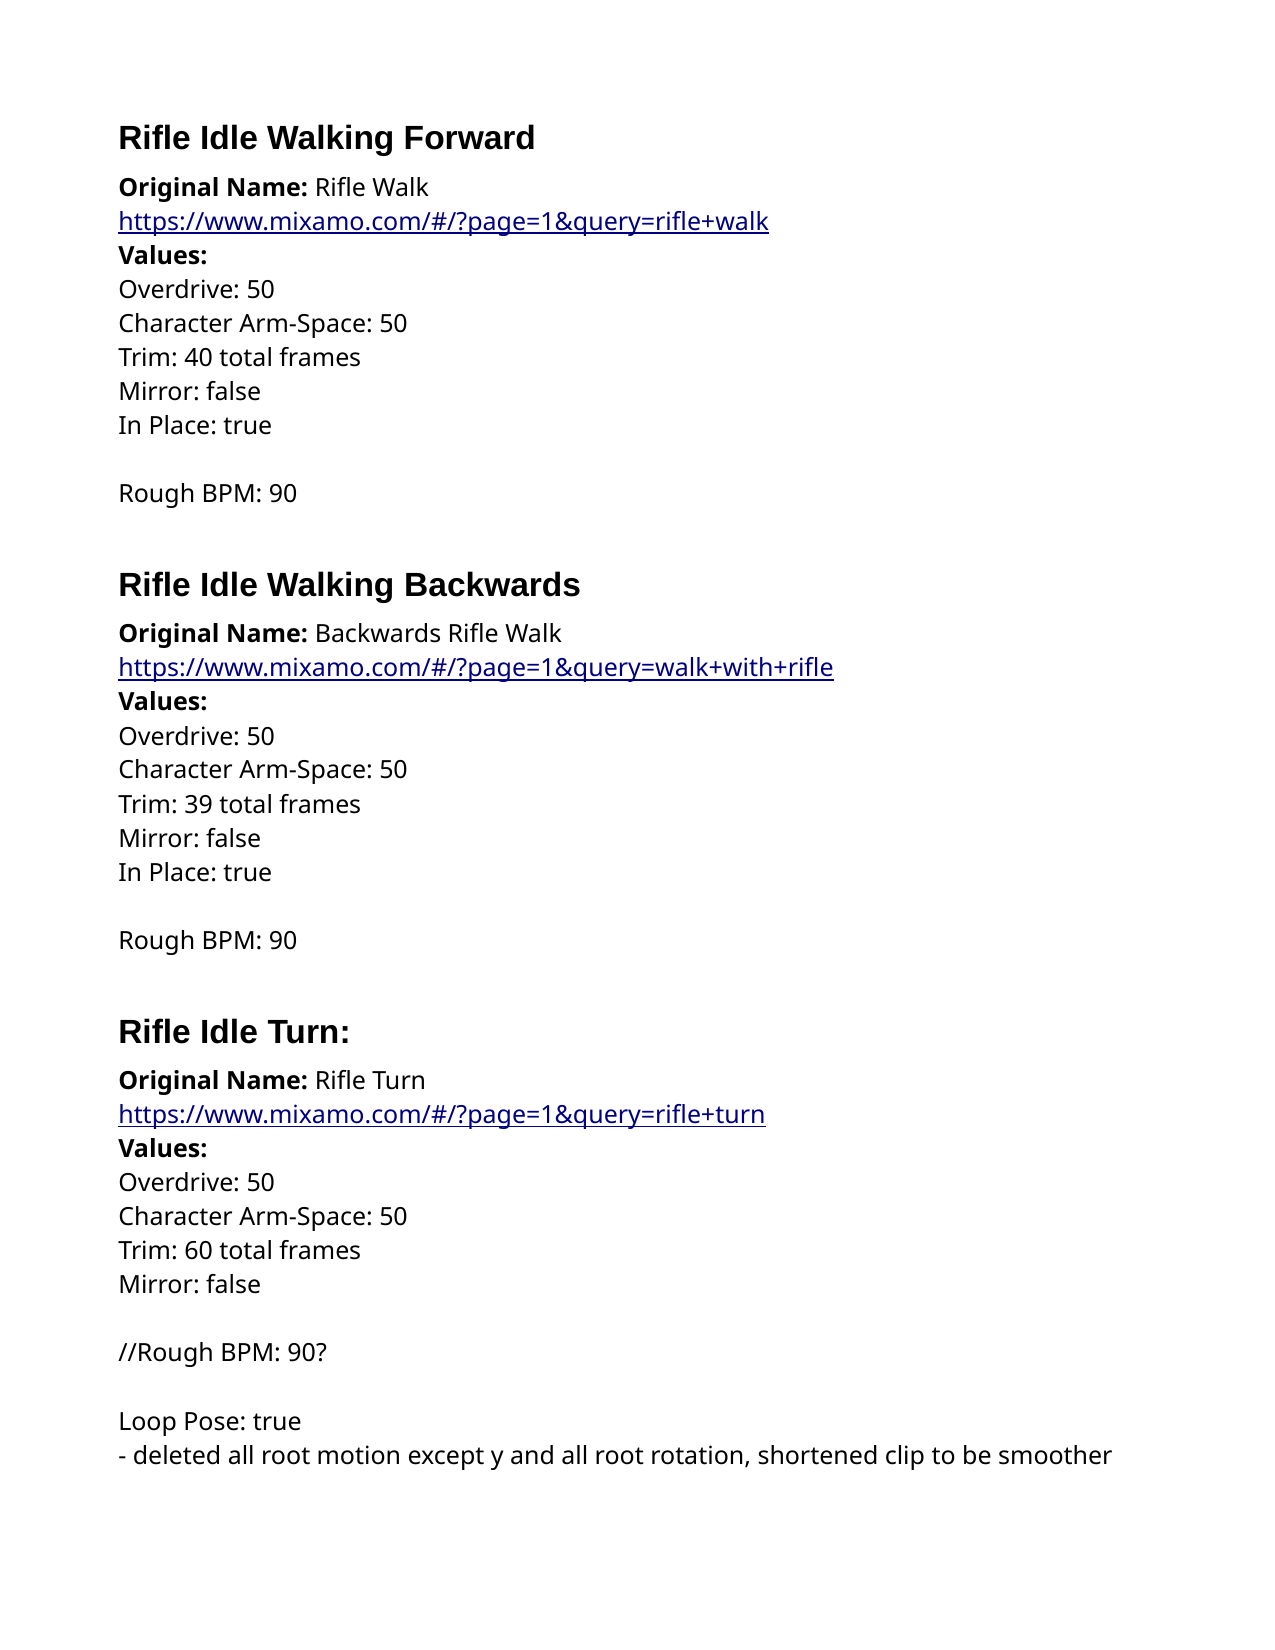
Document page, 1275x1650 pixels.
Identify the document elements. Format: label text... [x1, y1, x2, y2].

text In Place: true [118, 854, 1157, 888]
text Loop Pose: true [118, 1403, 1157, 1437]
text Character Arm-Space: 50 [118, 1199, 1157, 1233]
text Overdrive: 50 [118, 271, 1157, 306]
text Original Name: Backwards Rifle Walk [118, 616, 1157, 650]
text Overdrive: 50 [118, 718, 1157, 752]
text Trim: 40 total frames [118, 339, 1157, 374]
subtitle Rifle Idle Walking Backwards [118, 565, 1157, 603]
subtitle Rifle Idle Turn: [118, 1011, 1157, 1050]
text Trim: 60 total frames [118, 1233, 1157, 1267]
text https://www.mixamo.com/#/?page=1&query=rifle+turn [118, 1097, 1157, 1131]
text Values: [118, 237, 1157, 271]
text Character Arm-Space: 50 [118, 752, 1157, 786]
text Mirror: false [118, 1267, 1157, 1301]
text Character Arm-Space: 50 [118, 306, 1157, 339]
text Trim: 39 total frames [118, 786, 1157, 820]
text Rough BPM: 90 [118, 476, 1157, 510]
text Values: [118, 1131, 1157, 1165]
text Rough BPM: 90 [118, 922, 1157, 957]
text https://www.mixamo.com/#/?page=1&query=rifle+walk [118, 203, 1157, 237]
text //Rough BPM: 90? [118, 1335, 1157, 1369]
text https://www.mixamo.com/#/?page=1&query=walk+with+rifle [118, 650, 1157, 684]
text Original Name: Rifle Turn [118, 1063, 1157, 1097]
text Original Name: Rifle Walk [118, 169, 1157, 203]
subtitle Rifle Idle Walking Forward [118, 118, 1157, 157]
text - deleted all root motion except y and all root rotation, shortened clip to be smoother [118, 1437, 1157, 1471]
text Values: [118, 684, 1157, 718]
text Mirror: false [118, 374, 1157, 408]
text Mirror: false [118, 820, 1157, 854]
text Overdrive: 50 [118, 1165, 1157, 1199]
text In Place: true [118, 408, 1157, 442]
